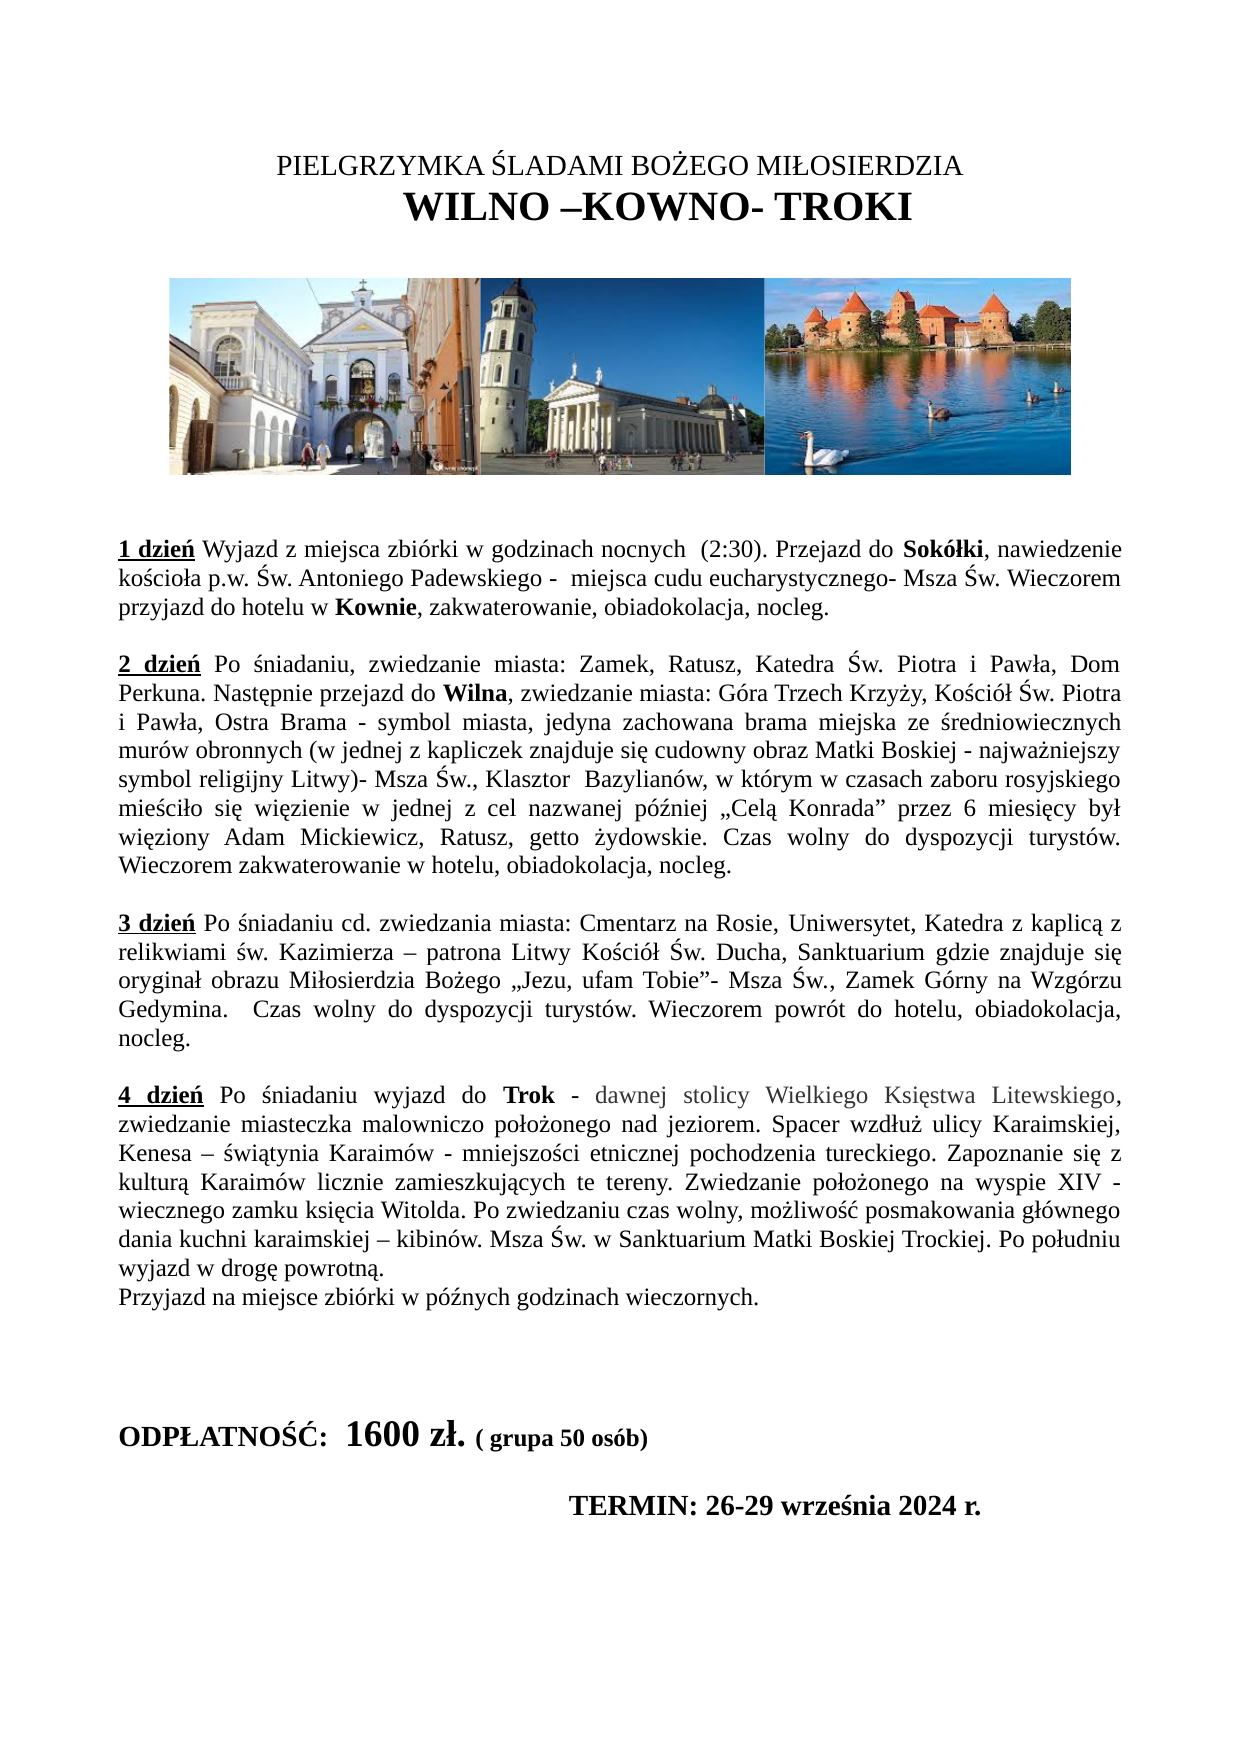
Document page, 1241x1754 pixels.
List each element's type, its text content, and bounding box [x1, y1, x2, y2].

text ODPŁATNOŚĆ: 1600 zł. ( grupa 50 osób) [118, 1411, 1122, 1454]
text 2 dzień Po śniadaniu, zwiedzanie miasta: Zamek, Ratusz, Katedra Św. Piotra i Pawła, Dom Perkuna. Następnie przejazd do Wilna, zwiedzanie miasta: Góra Trzech Krzyży, Kościół Św. Piotra i Pawła, Ostra Brama - symbol miasta, jedyna zachowana brama miejska ze średniowiecznych murów obronnych (w jednej z kapliczek znajduje się cudowny obraz Matki Boskiej - najważniejszy symbol religijny Litwy)- Msza Św., Klasztor Bazylianów, w którym w czasach zaboru rosyjskiego mieściło się więzienie w jednej z cel nazwanej później „Celą Konrada” przez 6 miesięcy był więziony Adam Mickiewicz, Ratusz, getto żydowskie. Czas wolny do dyspozycji turystów. Wieczorem zakwaterowanie w hotelu, obiadokolacja, nocleg. [118, 649, 1122, 879]
text Przyjazd na miejsce zbiórki w późnych godzinach wieczornych. [118, 1282, 1122, 1310]
text WILNO –KOWNO- TROKI [193, 181, 1122, 229]
text PIELGRZYMKA ŚLADAMI BOŻEGO MIŁOSIERDZIA [118, 148, 1122, 181]
text 4 dzień Po śniadaniu wyjazd do Trok - dawnej stolicy Wielkiego Księstwa Litewskiego, zwiedzanie miasteczka malowniczo położonego nad jeziorem. Spacer wzdłuż ulicy Karaimskiej, Kenesa – świątynia Karaimów - mniejszości etnicznej pochodzenia tureckiego. Zapoznanie się z kulturą Karaimów licznie zamieszkujących te tereny. Zwiedzanie położonego na wyspie XIV - wiecznego zamku księcia Witolda. Po zwiedzaniu czas wolny, możliwość posmakowania głównego dania kuchni karaimskiej – kibinów. Msza Św. w Sanktuarium Matki Boskiej Trockiej. Po południu wyjazd w drogę powrotną. [118, 1080, 1122, 1282]
text TERMIN: 26-29 września 2024 r. [118, 1488, 1122, 1521]
text 1 dzień Wyjazd z miejsca zbiórki w godzinach nocnych (2:30). Przejazd do Sokółki, nawiedzenie kościoła p.w. Św. Antoniego Padewskiego - miejsca cudu eucharystycznego- Msza Św. Wieczorem przyjazd do hotelu w Kownie, zakwaterowanie, obiadokolacja, nocleg. [118, 534, 1122, 620]
text 3 dzień Po śniadaniu cd. zwiedzania miasta: Cmentarz na Rosie, Uniwersytet, Katedra z kaplicą z relikwiami św. Kazimierza – patrona Litwy Kościół Św. Ducha, Sanktuarium gdzie znajduje się oryginał obrazu Miłosierdzia Bożego „Jezu, ufam Tobie”- Msza Św., Zamek Górny na Wzgórzu Gedymina. Czas wolny do dyspozycji turystów. Wieczorem powrót do hotelu, obiadokolacja, nocleg. [118, 908, 1122, 1052]
